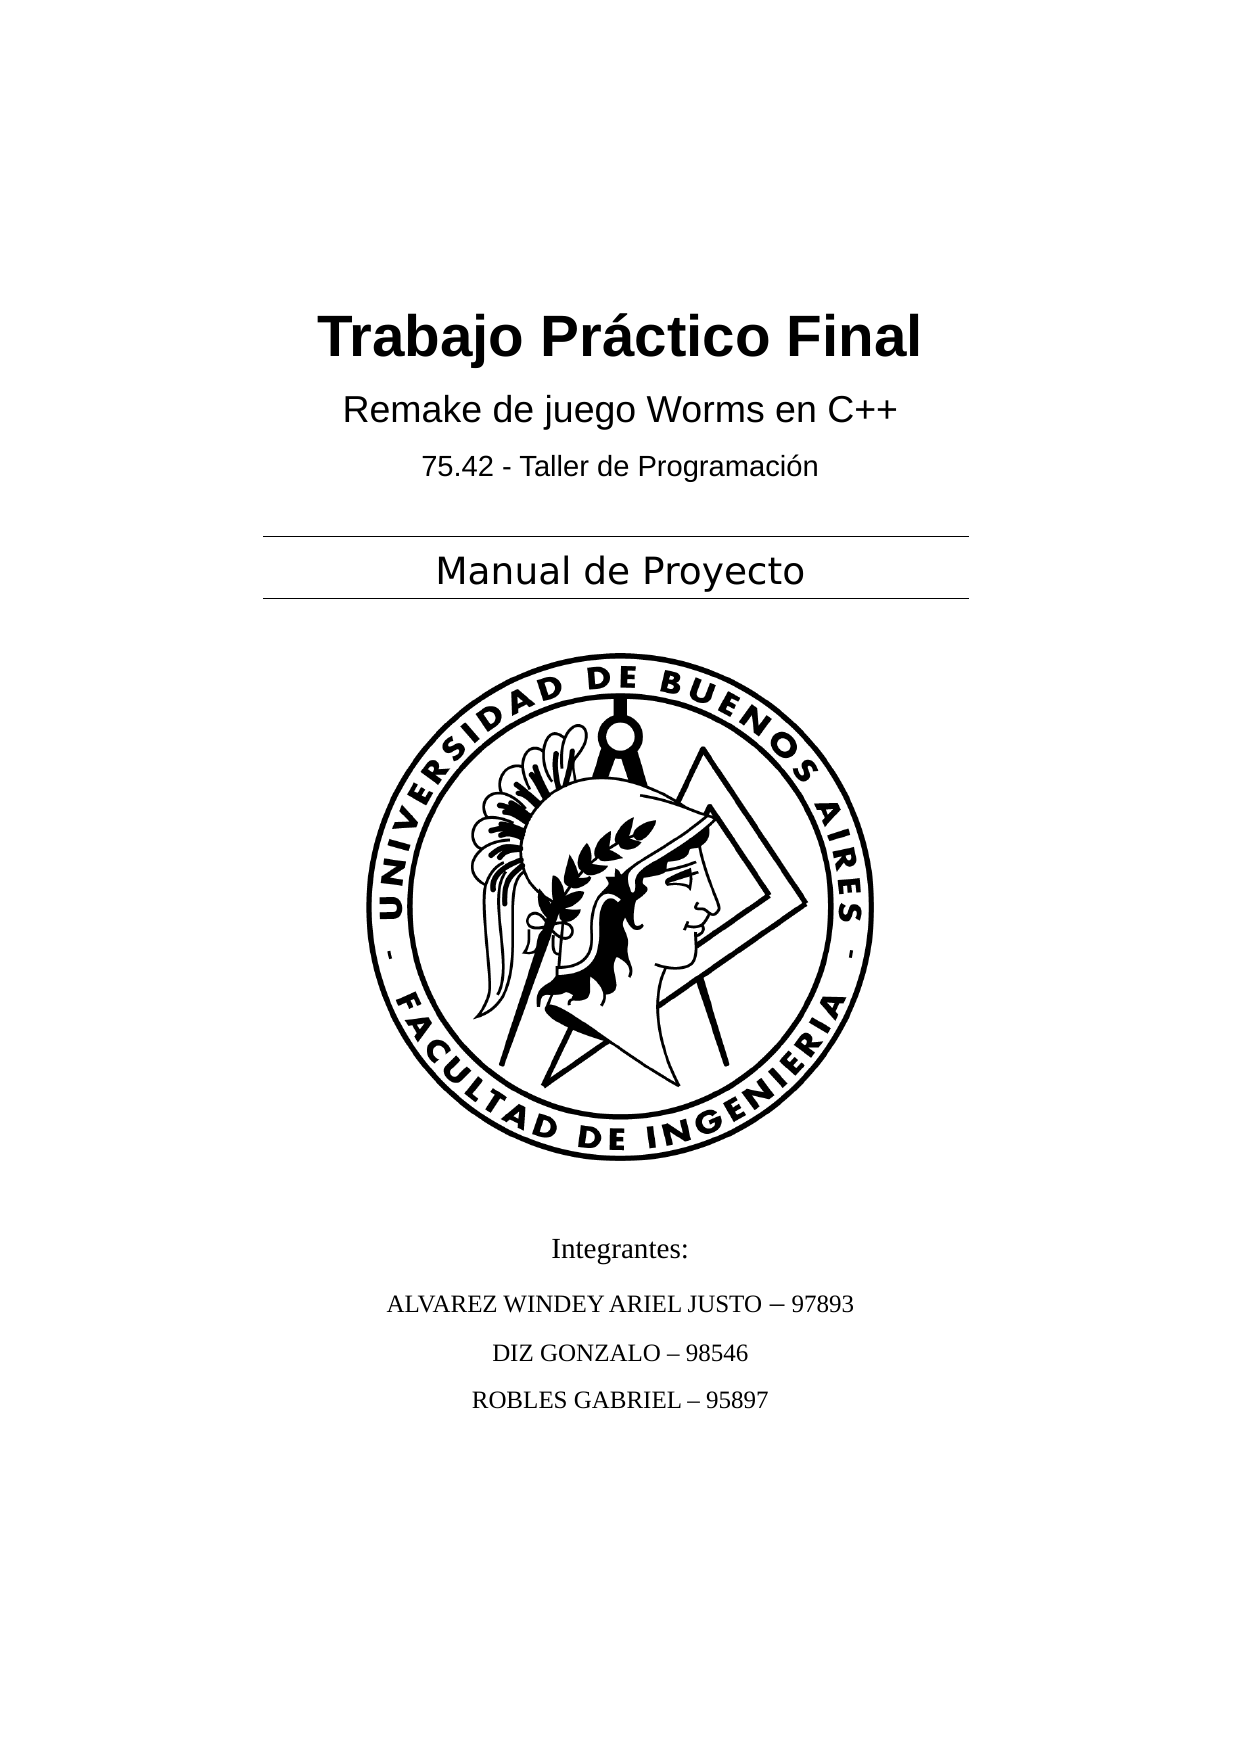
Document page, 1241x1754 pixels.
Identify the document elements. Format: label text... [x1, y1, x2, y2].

text Integrantes: [118, 1232, 1122, 1265]
title Trabajo Práctico Final [118, 302, 1122, 369]
subtitle 75.42 - Taller de Programación [118, 449, 1122, 483]
text DIZ GONZALO – 98546 [118, 1338, 1122, 1367]
text ROBLES GABRIEL – 95897 [118, 1385, 1122, 1414]
picture [366, 653, 874, 1161]
subtitle Remake de juego Worms en C++ [118, 388, 1122, 431]
text ALVAREZ WINDEY ARIEL JUSTO – 97893 [118, 1285, 1122, 1318]
subtitle Manual de Proyecto [118, 549, 1122, 593]
